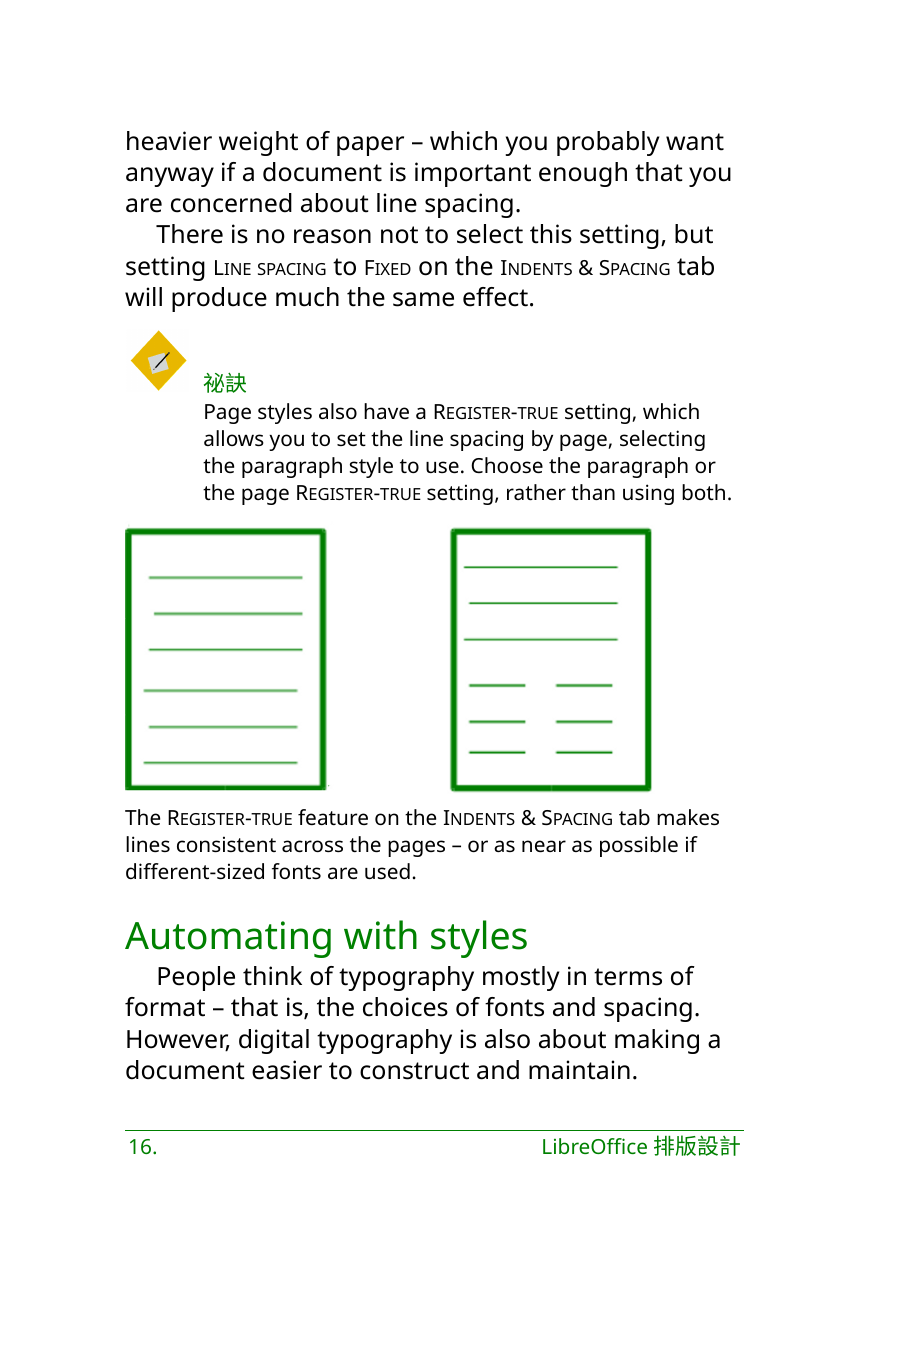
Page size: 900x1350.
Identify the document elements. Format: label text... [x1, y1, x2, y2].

text heavier weight of paper – which you probably want anyway if a document is important enough that you are concerned about line spacing. [125, 125, 744, 219]
text People think of typography mostly in terms of format – that is, the choices of fonts and spacing. However, digital typography is also about making a document easier to construct and maintain. [125, 961, 744, 1086]
text Page styles also have a Register-true setting, which allows you to set the line spacing by page, selecting the paragraph style to use. Choose the paragraph or the page Register-true setting, rather than using both. [203, 398, 744, 506]
list 祕訣 [125, 328, 744, 398]
table_cell The Register-true feature on the Indents & Spacing tab makes lines consistent across the pages – or as near as possible if different-sized fonts are used. [125, 795, 744, 884]
picture [125, 521, 658, 794]
table_header [125, 522, 744, 795]
text There is no reason not to select this setting, but setting Line spacing to Fixed on the Indents & Spacing tab will produce much the same effect. [125, 219, 744, 312]
subtitle Automating with styles [125, 909, 744, 961]
picture [126, 329, 189, 392]
